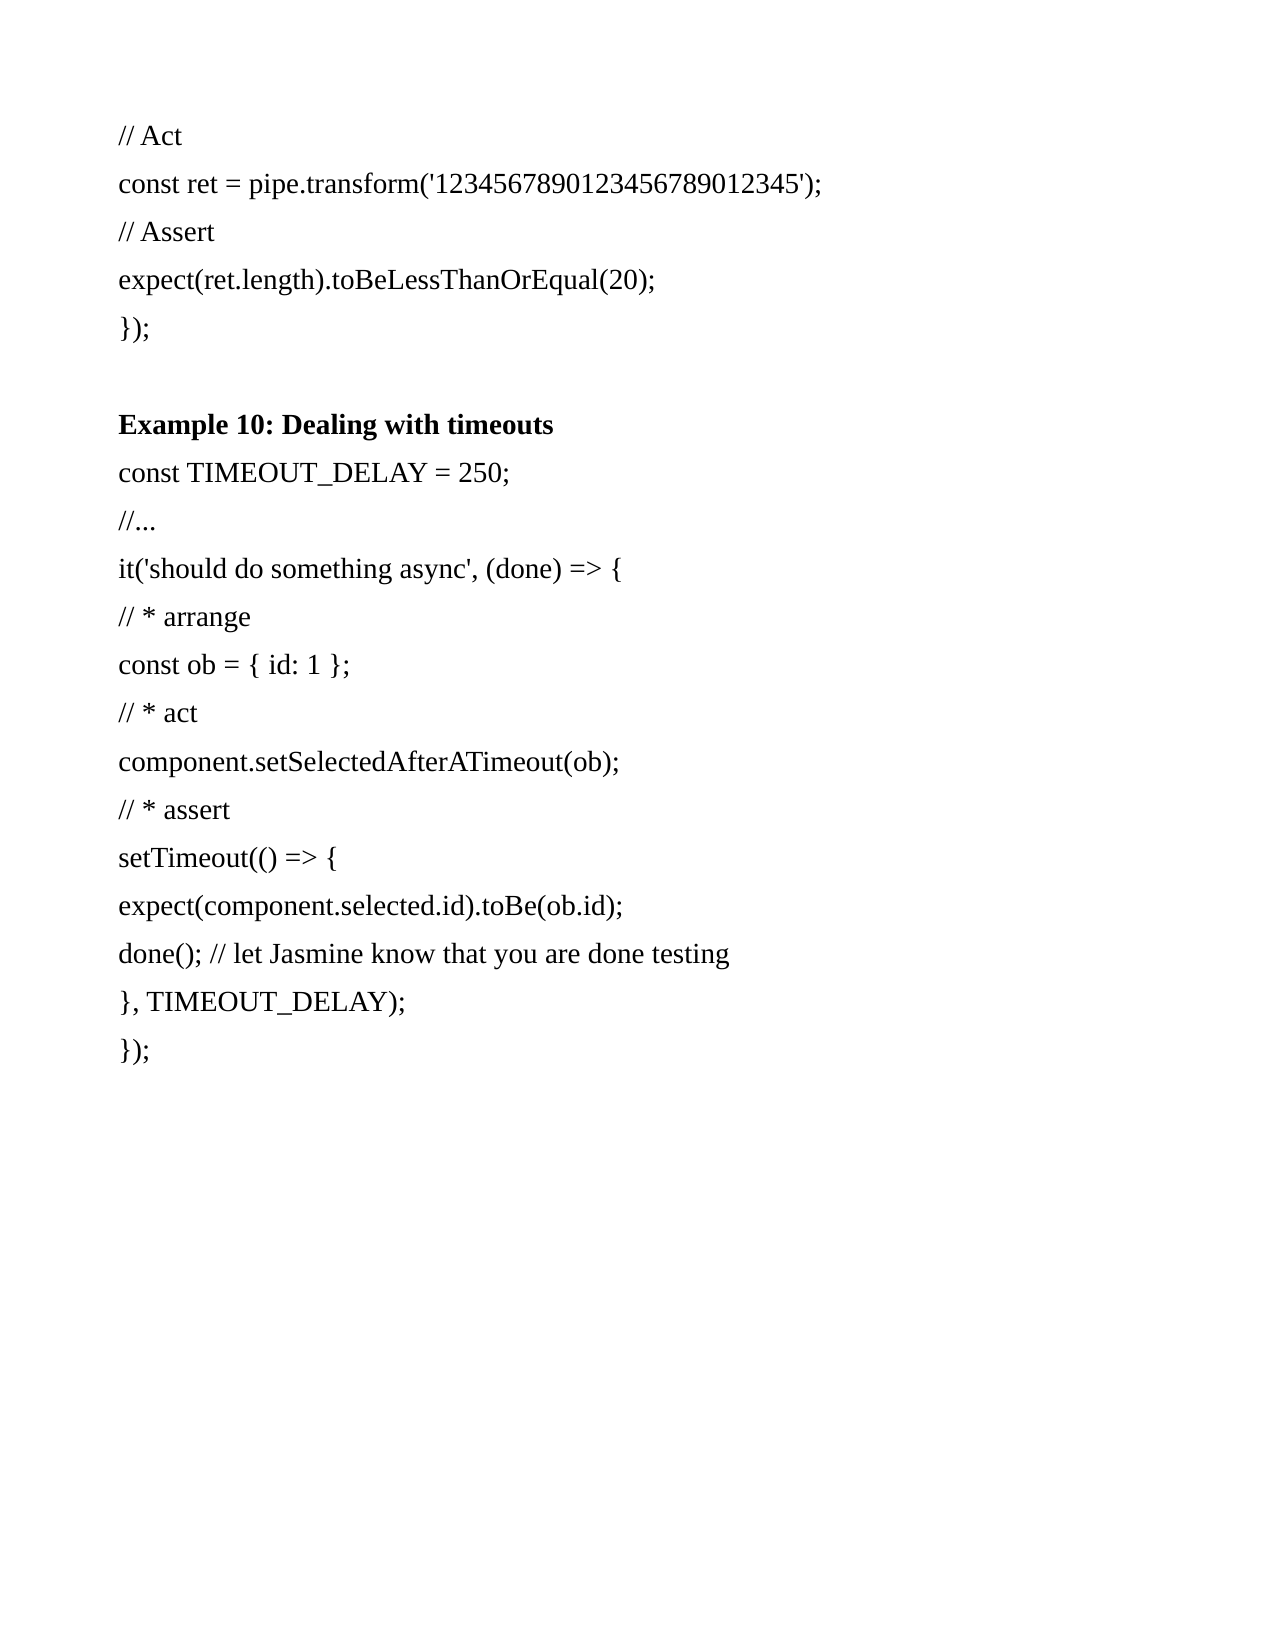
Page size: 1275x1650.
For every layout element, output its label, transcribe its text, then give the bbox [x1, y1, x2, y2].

text //... [118, 503, 1157, 537]
text done(); // let Jasmine know that you are done testing [118, 936, 1157, 970]
text component.setSelectedAfterATimeout(ob); [118, 744, 1157, 777]
text // * arrange [118, 599, 1157, 633]
text const TIMEOUT_DELAY = 250; [118, 455, 1157, 488]
text expect(component.selected.id).toBe(ob.id); [118, 888, 1157, 922]
text Example 10: Dealing with timeouts [118, 407, 1157, 440]
text }, TIMEOUT_DELAY); [118, 984, 1157, 1018]
text const ret = pipe.transform('1234567890123456789012345'); [118, 166, 1157, 200]
text // * act [118, 696, 1157, 729]
text // Assert [118, 214, 1157, 248]
text expect(ret.length).toBeLessThanOrEqual(20); [118, 262, 1157, 296]
text }); [118, 311, 1157, 344]
text const ob = { id: 1 }; [118, 647, 1157, 681]
text it('should do something async', (done) => { [118, 551, 1157, 585]
text // Act [118, 118, 1157, 152]
text }); [118, 1032, 1157, 1066]
text // * assert [118, 792, 1157, 825]
text setTimeout(() => { [118, 840, 1157, 873]
